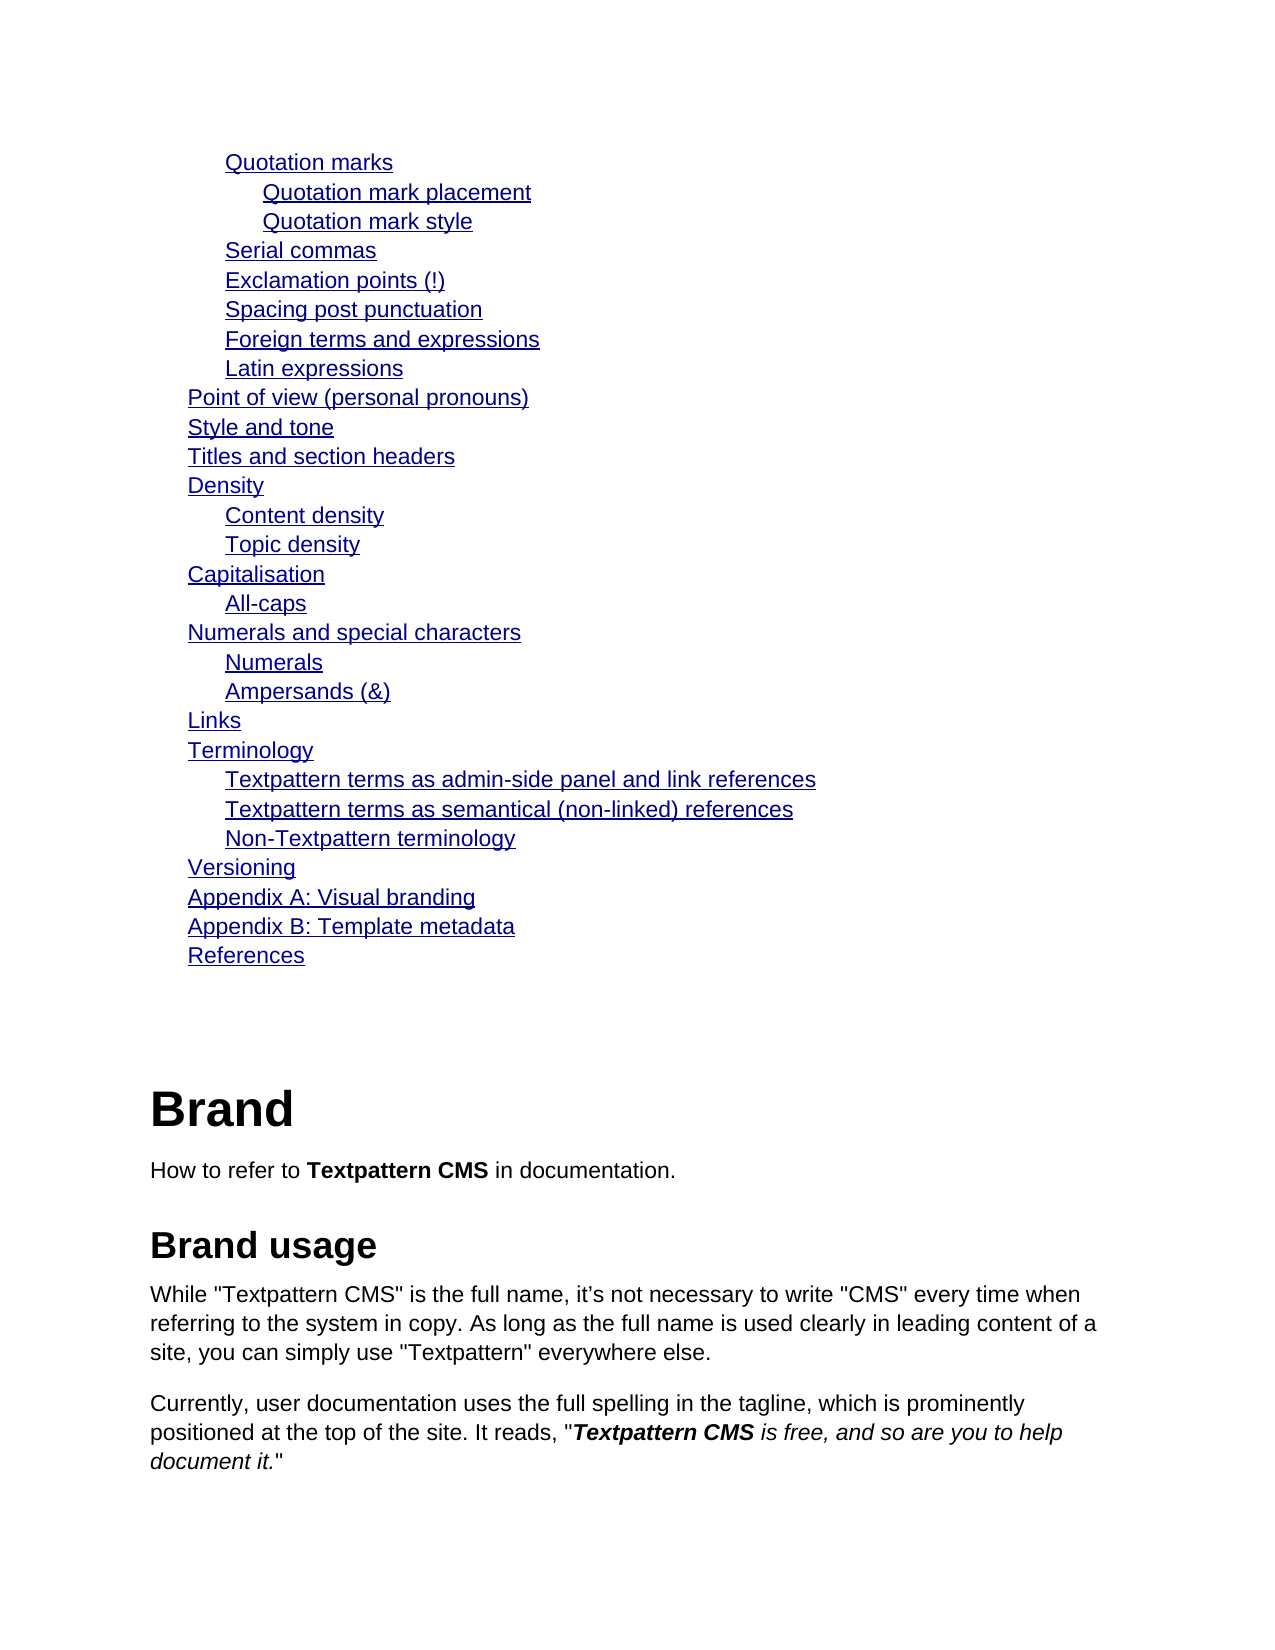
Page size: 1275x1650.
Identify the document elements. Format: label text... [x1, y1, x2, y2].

text Textpattern terms as semantical (non-linked) references [225, 796, 1125, 822]
text Content density [225, 502, 1125, 528]
text Currently, user documentation uses the full spelling in the tagline, which is prominently positioned at the top of the site. It reads, "Textpattern CMS is free, and so are you to help document it." [150, 1390, 1125, 1474]
text Density [187, 473, 1125, 499]
text Quotation marks [225, 150, 1125, 176]
text Versioning [187, 855, 1125, 881]
text Titles and section headers [187, 444, 1125, 469]
text While "Textpattern CMS" is the full name, it’s not necessary to write "CMS" every time when referring to the system in copy. As long as the full name is used clearly in leading content of a site, you can simply use "Textpattern" everywhere else. [150, 1281, 1125, 1366]
text Foreign terms and expressions [225, 326, 1125, 352]
text Numerals [225, 649, 1125, 675]
text Capitalisation [187, 561, 1125, 587]
text Textpattern terms as admin-side panel and link references [225, 767, 1125, 792]
text Exclamation points (!) [225, 267, 1125, 293]
text Numerals and special characters [187, 620, 1125, 646]
text References [187, 943, 1125, 969]
text Point of view (personal pronouns) [187, 385, 1125, 411]
text Quotation mark placement [262, 179, 1125, 205]
subtitle Brand usage [150, 1225, 1125, 1267]
text Appendix B: Template metadata [187, 914, 1125, 939]
text Terminology [187, 737, 1125, 763]
text All-caps [225, 591, 1125, 616]
text Serial commas [225, 238, 1125, 264]
text Latin expressions [225, 356, 1125, 381]
text Ampersands (&) [225, 679, 1125, 704]
text Non-Textpattern terminology [225, 826, 1125, 851]
text Style and tone [187, 414, 1125, 440]
text Spacing post punctuation [225, 297, 1125, 322]
subtitle Brand [150, 1081, 1125, 1137]
text Quotation mark style [262, 209, 1125, 234]
text How to refer to Textpattern CMS in documentation. [150, 1158, 1125, 1183]
text Topic density [225, 532, 1125, 557]
text Appendix A: Visual branding [187, 884, 1125, 910]
text Links [187, 708, 1125, 734]
